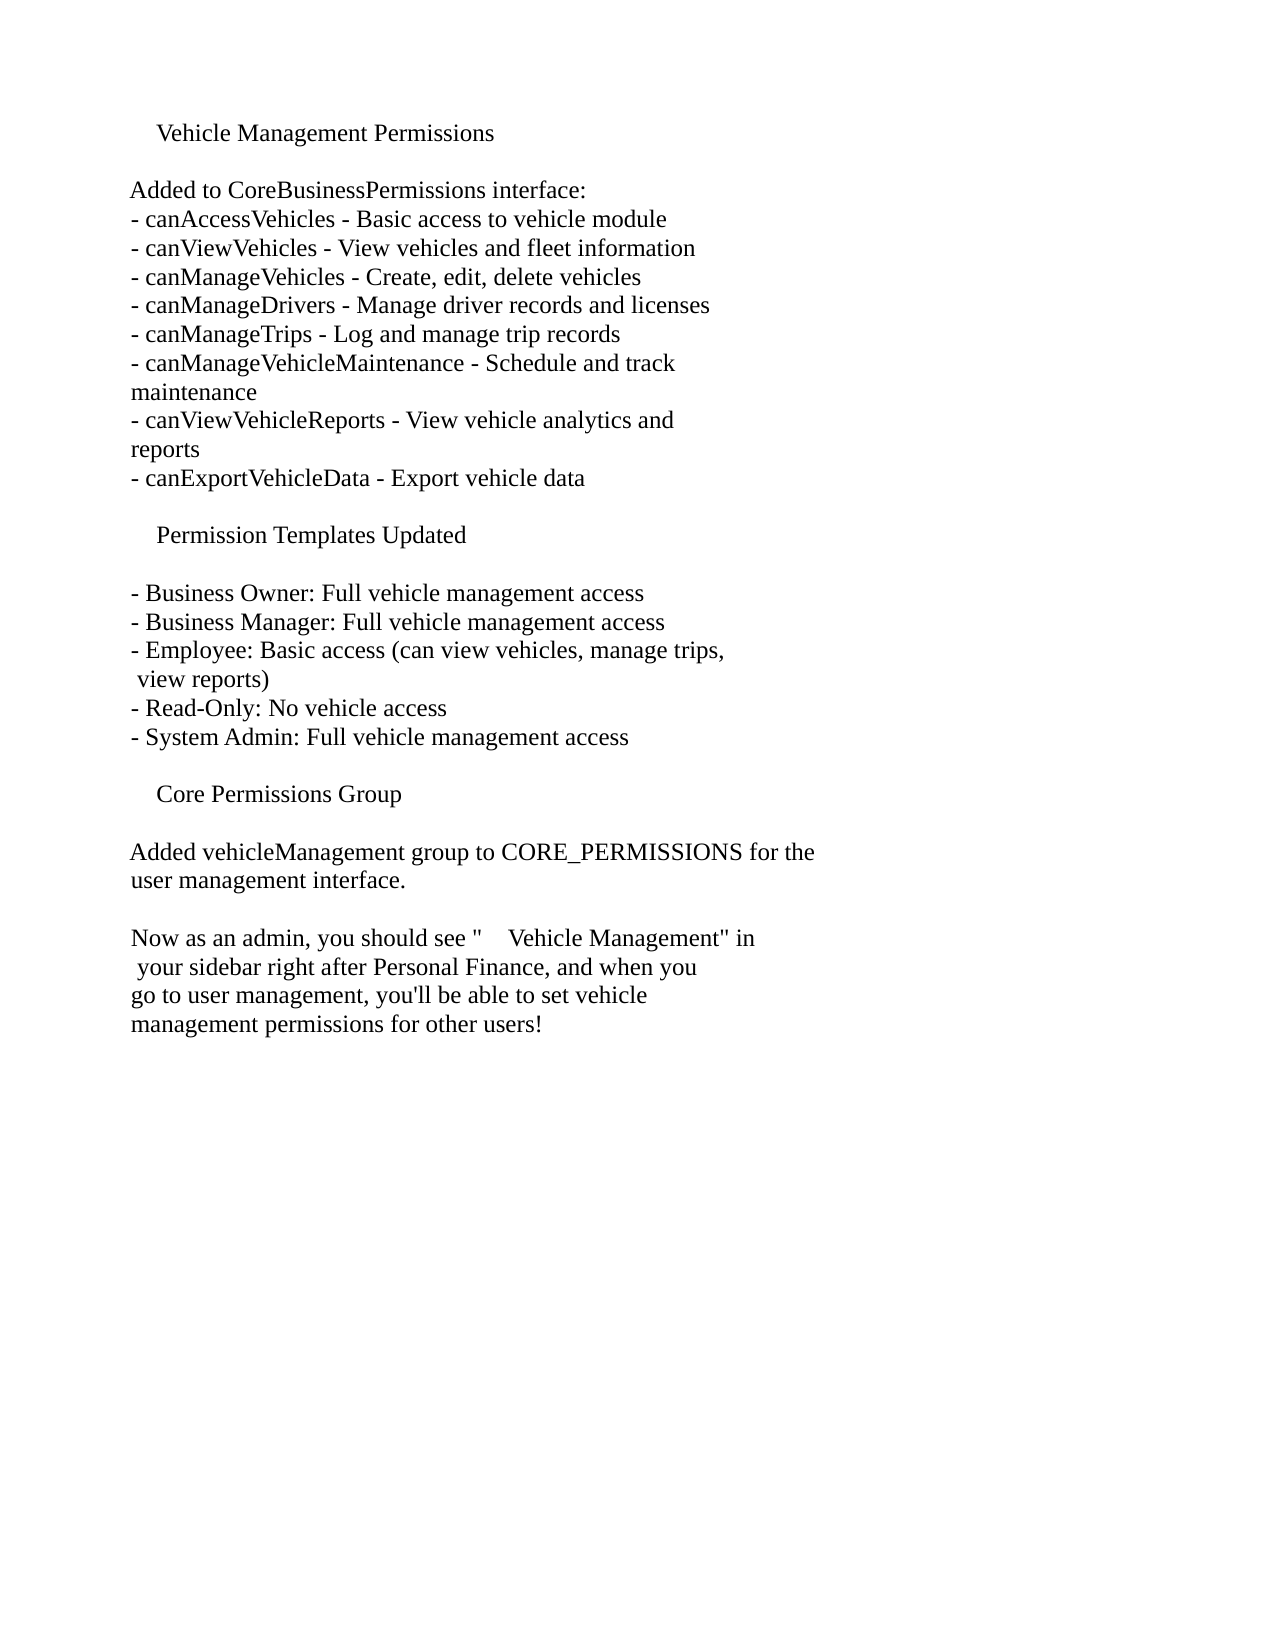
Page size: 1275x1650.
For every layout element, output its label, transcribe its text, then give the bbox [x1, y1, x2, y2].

text ✅ Permission Templates Updated [118, 521, 1157, 549]
text ✅ Vehicle Management Permissions [118, 118, 1157, 147]
text Added to CoreBusinessPermissions interface: [118, 176, 1157, 204]
text ✅ Core Permissions Group [118, 779, 1157, 808]
text view reports) [118, 664, 1157, 693]
text - canAccessVehicles - Basic access to vehicle module [118, 204, 1157, 233]
text - canExportVehicleData - Export vehicle data [118, 463, 1157, 492]
text go to user management, you'll be able to set vehicle [118, 981, 1157, 1009]
text - canViewVehicles - View vehicles and fleet information [118, 233, 1157, 262]
text - canManageDrivers - Manage driver records and licenses [118, 291, 1157, 319]
text management permissions for other users! [118, 1009, 1157, 1038]
text - Business Owner: Full vehicle management access [118, 578, 1157, 607]
text maintenance [118, 377, 1157, 406]
text - Business Manager: Full vehicle management access [118, 607, 1157, 636]
text - canManageVehicles - Create, edit, delete vehicles [118, 262, 1157, 291]
text - Read-Only: No vehicle access [118, 693, 1157, 722]
text - canManageVehicleMaintenance - Schedule and track [118, 348, 1157, 377]
text Now as an admin, you should see "🚗 Vehicle Management" in [118, 923, 1157, 952]
text Added vehicleManagement group to CORE_PERMISSIONS for the [118, 837, 1157, 866]
text - canViewVehicleReports - View vehicle analytics and [118, 406, 1157, 434]
text - canManageTrips - Log and manage trip records [118, 319, 1157, 348]
text your sidebar right after Personal Finance, and when you [118, 952, 1157, 981]
text user management interface. [118, 866, 1157, 894]
text - System Admin: Full vehicle management access [118, 722, 1157, 751]
text - Employee: Basic access (can view vehicles, manage trips, [118, 636, 1157, 664]
text reports [118, 434, 1157, 463]
